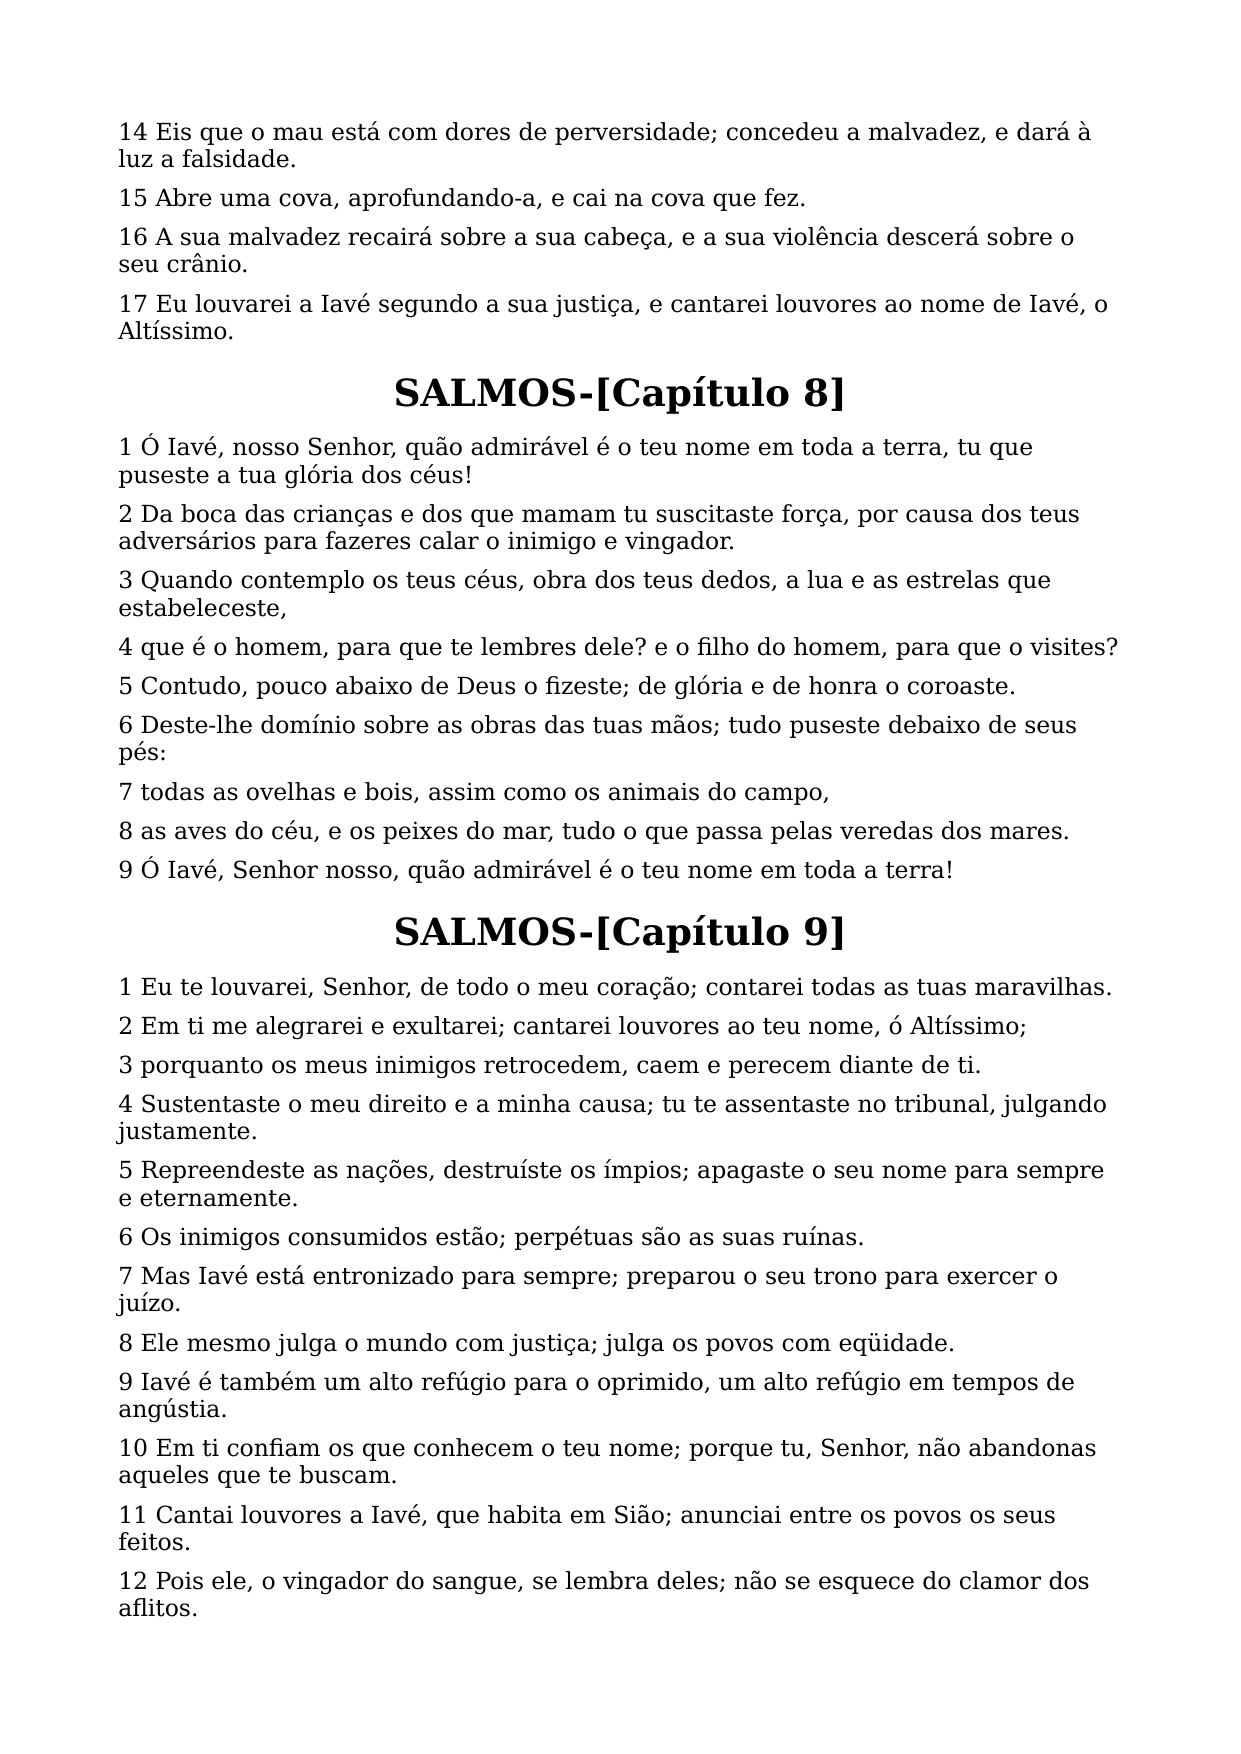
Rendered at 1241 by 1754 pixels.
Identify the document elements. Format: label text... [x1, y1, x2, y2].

text 3 Quando contemplo os teus céus, obra dos teus dedos, a lua e as estrelas que estabeleceste, [118, 567, 1122, 622]
text 5 Contudo, pouco abaixo de Deus o fizeste; de glória e de honra o coroaste. [118, 673, 1122, 700]
text 15 Abre uma cova, aprofundando-a, e cai na cova que fez. [118, 184, 1122, 212]
text 9 Iavé é também um alto refúgio para o oprimido, um alto refúgio em tempos de angústia. [118, 1368, 1122, 1423]
text 4 que é o homem, para que te lembres dele? e o filho do homem, para que o visites? [118, 633, 1122, 661]
text 2 Da boca das crianças e dos que mamam tu suscitaste força, por causa dos teus adversários para fazeres calar o inimigo e vingador. [118, 501, 1122, 555]
text 10 Em ti confiam os que conhecem o teu nome; porque tu, Senhor, não abandonas aqueles que te buscam. [118, 1435, 1122, 1489]
text 11 Cantai louvores a Iavé, que habita em Sião; anunciai entre os povos os seus feitos. [118, 1501, 1122, 1556]
text 1 Eu te louvarei, Senhor, de todo o meu coração; contarei todas as tuas maravilhas. [118, 973, 1122, 1000]
text 12 Pois ele, o vingador do sangue, se lembra deles; não se esquece do clamor dos aflitos. [118, 1568, 1122, 1622]
text 4 Sustentaste o meu direito e a minha causa; tu te assentaste no tribunal, julgando justamente. [118, 1091, 1122, 1145]
text 8 Ele mesmo julga o mundo com justiça; julga os povos com eqüidade. [118, 1329, 1122, 1356]
text 16 A sua malvadez recairá sobre a sua cabeça, e a sua violência descerá sobre o seu crânio. [118, 224, 1122, 278]
text 17 Eu louvarei a Iavé segundo a sua justiça, e cantarei louvores ao nome de Iavé, o Altíssimo. [118, 290, 1122, 345]
text 3 porquanto os meus inimigos retrocedem, caem e perecem diante de ti. [118, 1051, 1122, 1079]
text 9 Ó Iavé, Senhor nosso, quão admirável é o teu nome em toda a terra! [118, 857, 1122, 884]
subtitle SALMOS-[Capítulo 8] [118, 372, 1122, 416]
text 7 Mas Iavé está entronizado para sempre; preparou o seu trono para exercer o juízo. [118, 1263, 1122, 1317]
text 14 Eis que o mau está com dores de perversidade; concedeu a malvadez, e dará à luz a falsidade. [118, 118, 1122, 173]
text 6 Os inimigos consumidos estão; perpétuas são as suas ruínas. [118, 1223, 1122, 1251]
text 2 Em ti me alegrarei e exultarei; cantarei louvores ao teu nome, ó Altíssimo; [118, 1012, 1122, 1039]
text 7 todas as ovelhas e bois, assim como os animais do campo, [118, 778, 1122, 806]
text 5 Repreendeste as nações, destruíste os ímpios; apagaste o seu nome para sempre e eternamente. [118, 1157, 1122, 1212]
text 1 Ó Iavé, nosso Senhor, quão admirável é o teu nome em toda a terra, tu que puseste a tua glória dos céus! [118, 434, 1122, 489]
text 6 Deste-lhe domínio sobre as obras das tuas mãos; tudo puseste debaixo de seus pés: [118, 712, 1122, 766]
subtitle SALMOS-[Capítulo 9] [118, 911, 1122, 955]
text 8 as aves do céu, e os peixes do mar, tudo o que passa pelas veredas dos mares. [118, 817, 1122, 845]
